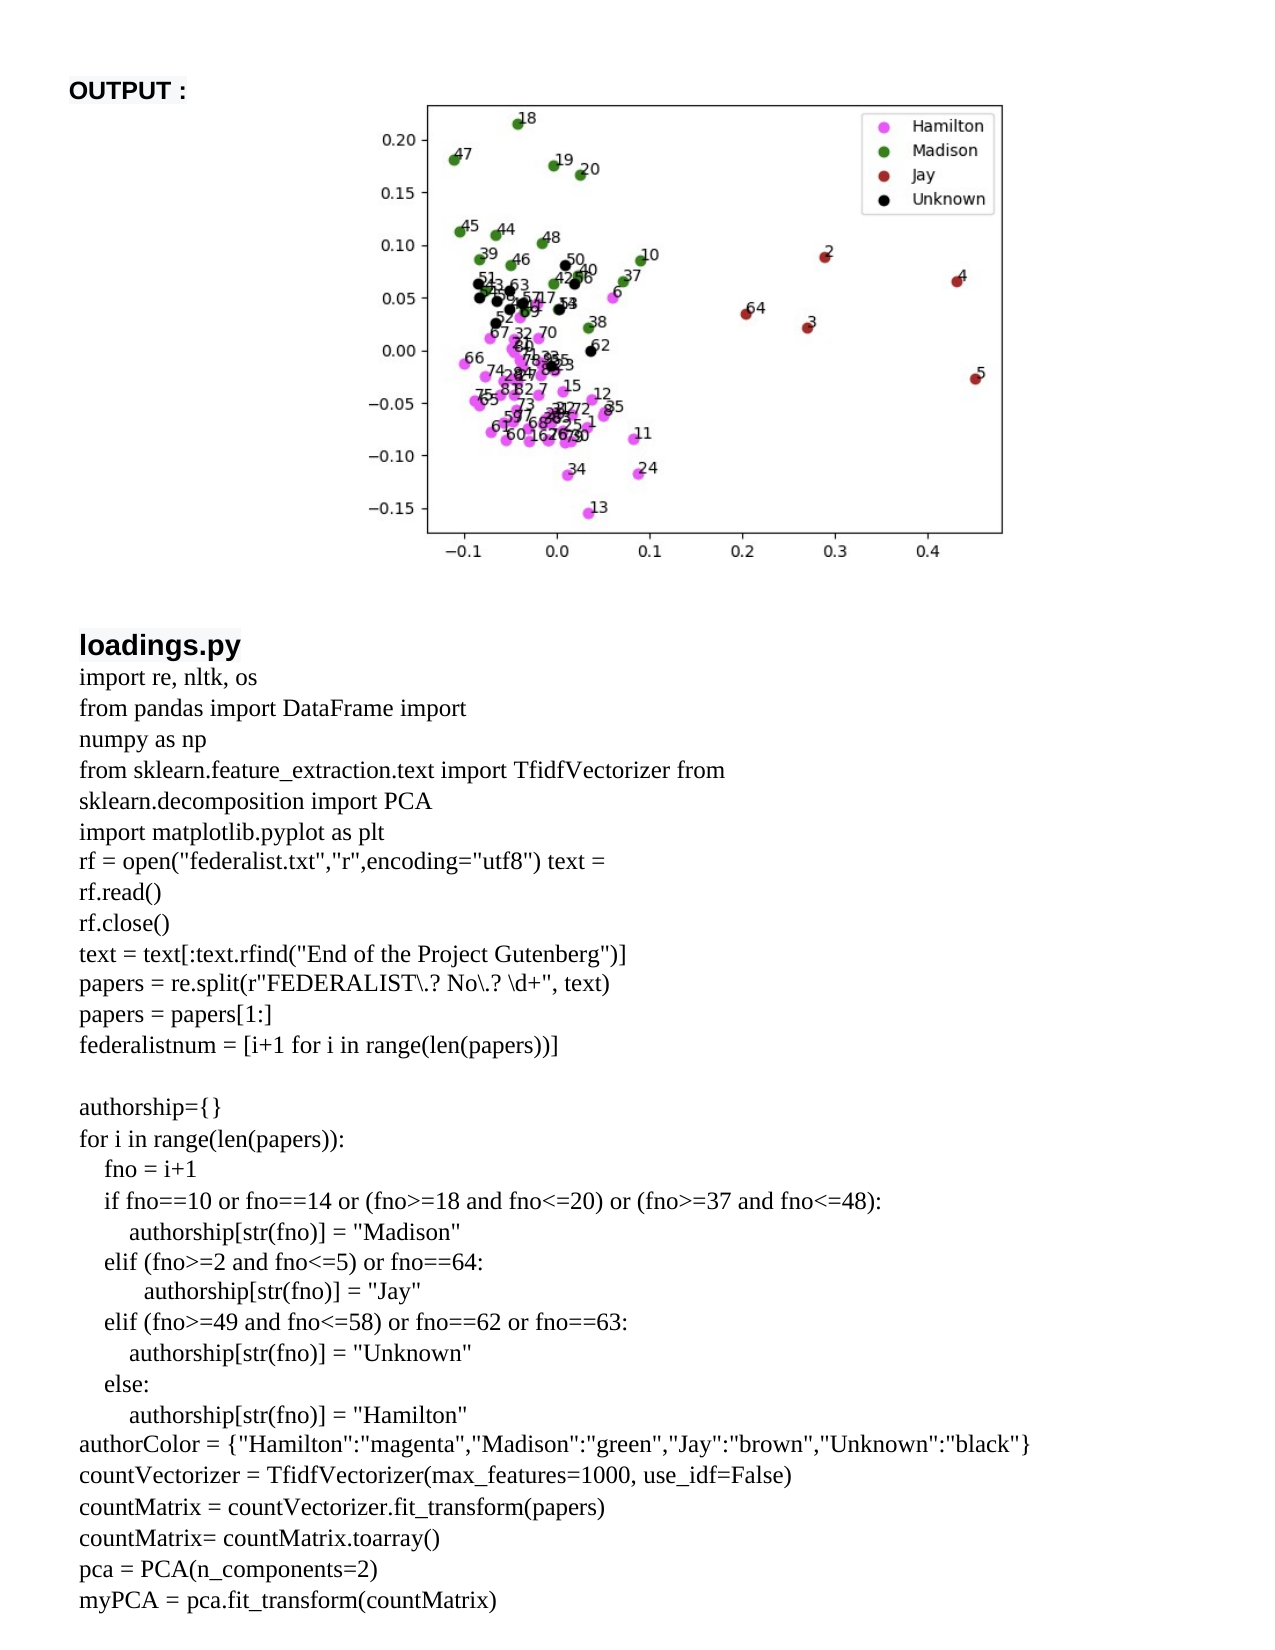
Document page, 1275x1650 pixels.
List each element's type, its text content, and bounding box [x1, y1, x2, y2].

text import re, nltk, os [79, 662, 1208, 690]
subtitle loadings.py [79, 628, 1208, 662]
text myPCA = pca.fit_transform(countMatrix) [79, 1585, 1208, 1614]
text text = text[:text.rfind("End of the Project Gutenberg")] [79, 939, 1208, 968]
text elif (fno>=2 and fno<=5) or fno==64: [104, 1248, 1208, 1276]
text from pandas import DataFrame import numpy as np [79, 693, 536, 753]
text authorship={} [79, 1065, 701, 1128]
text pca = PCA(n_components=2) [79, 1554, 1208, 1582]
text if fno==10 or fno==14 or (fno>=18 and fno<=20) or (fno>=37 and fno<=48): authorship[str(fno)] = "Madison" [104, 1186, 1026, 1246]
text rf = open("federalist.txt","r",encoding="utf8") text = rf.read() [79, 846, 684, 906]
text authorship[str(fno)] = "Jay" [104, 1276, 1208, 1305]
text else: [104, 1369, 1208, 1398]
text authorColor = {"Hamilton":"magenta","Madison":"green","Jay":"brown","Unknown":"black"} countVectorizer = TfidfVectorizer(max_features=1000, use_idf=False) [79, 1429, 1176, 1489]
text papers = re.split(r"FEDERALIST\.? No\.? \d+", text) [79, 968, 754, 997]
text elif (fno>=49 and fno<=58) or fno==62 or fno==63: authorship[str(fno)] = "Unknown" [104, 1307, 772, 1367]
text countMatrix = countVectorizer.fit_transform(papers) countMatrix= countMatrix.toarray() [79, 1492, 749, 1551]
text from sklearn.feature_extraction.text import TfidfVectorizer from sklearn.decomposition import PCA [79, 755, 814, 815]
text rf.close() [79, 908, 1208, 937]
text fno = i+1 [104, 1154, 1208, 1183]
text papers = papers[1:] [79, 999, 754, 1028]
text OUTPUT : [68, 76, 339, 104]
text federalistnum = [i+1 for i in range(len(papers))] [79, 1030, 754, 1059]
text import matplotlib.pyplot as plt [79, 817, 1208, 846]
picture [368, 104, 1004, 557]
text authorship[str(fno)] = "Hamilton" [129, 1401, 1208, 1429]
text for i in range(len(papers)): [79, 1128, 1208, 1152]
